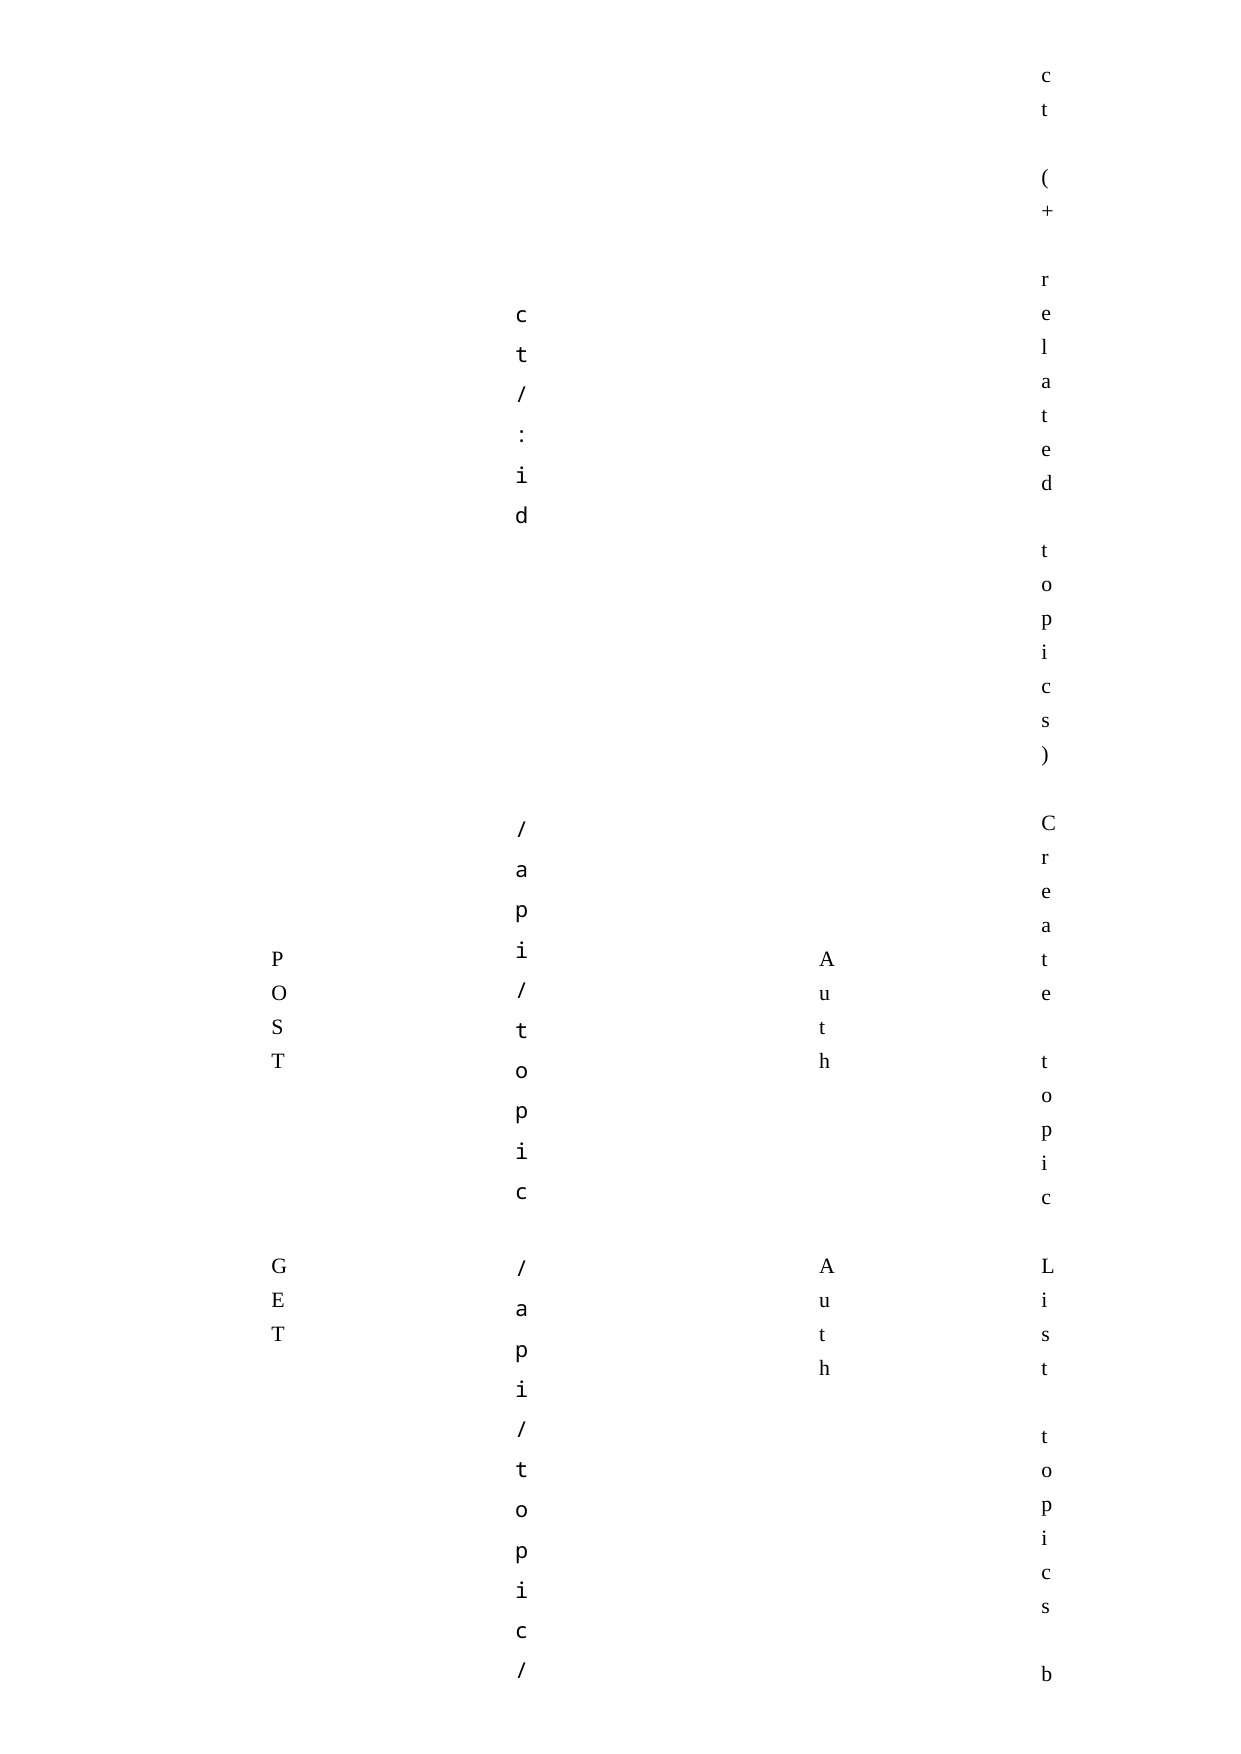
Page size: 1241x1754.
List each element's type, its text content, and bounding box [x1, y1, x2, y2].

table_cell GET [118, 1250, 362, 1689]
table_cell ct (+ related topics) [888, 59, 1181, 807]
table_cell [666, 59, 888, 807]
table_cell /api/topic [362, 808, 666, 1250]
table_cell [118, 59, 362, 807]
table_cell POST [118, 808, 362, 1250]
table_cell ct/:id [362, 59, 666, 807]
table_cell List topics b [888, 1250, 1181, 1689]
table_cell /api/topic/ [362, 1250, 666, 1689]
table_cell Auth [666, 1250, 888, 1689]
table_cell Auth [666, 808, 888, 1250]
table_cell Create topic [888, 808, 1181, 1250]
